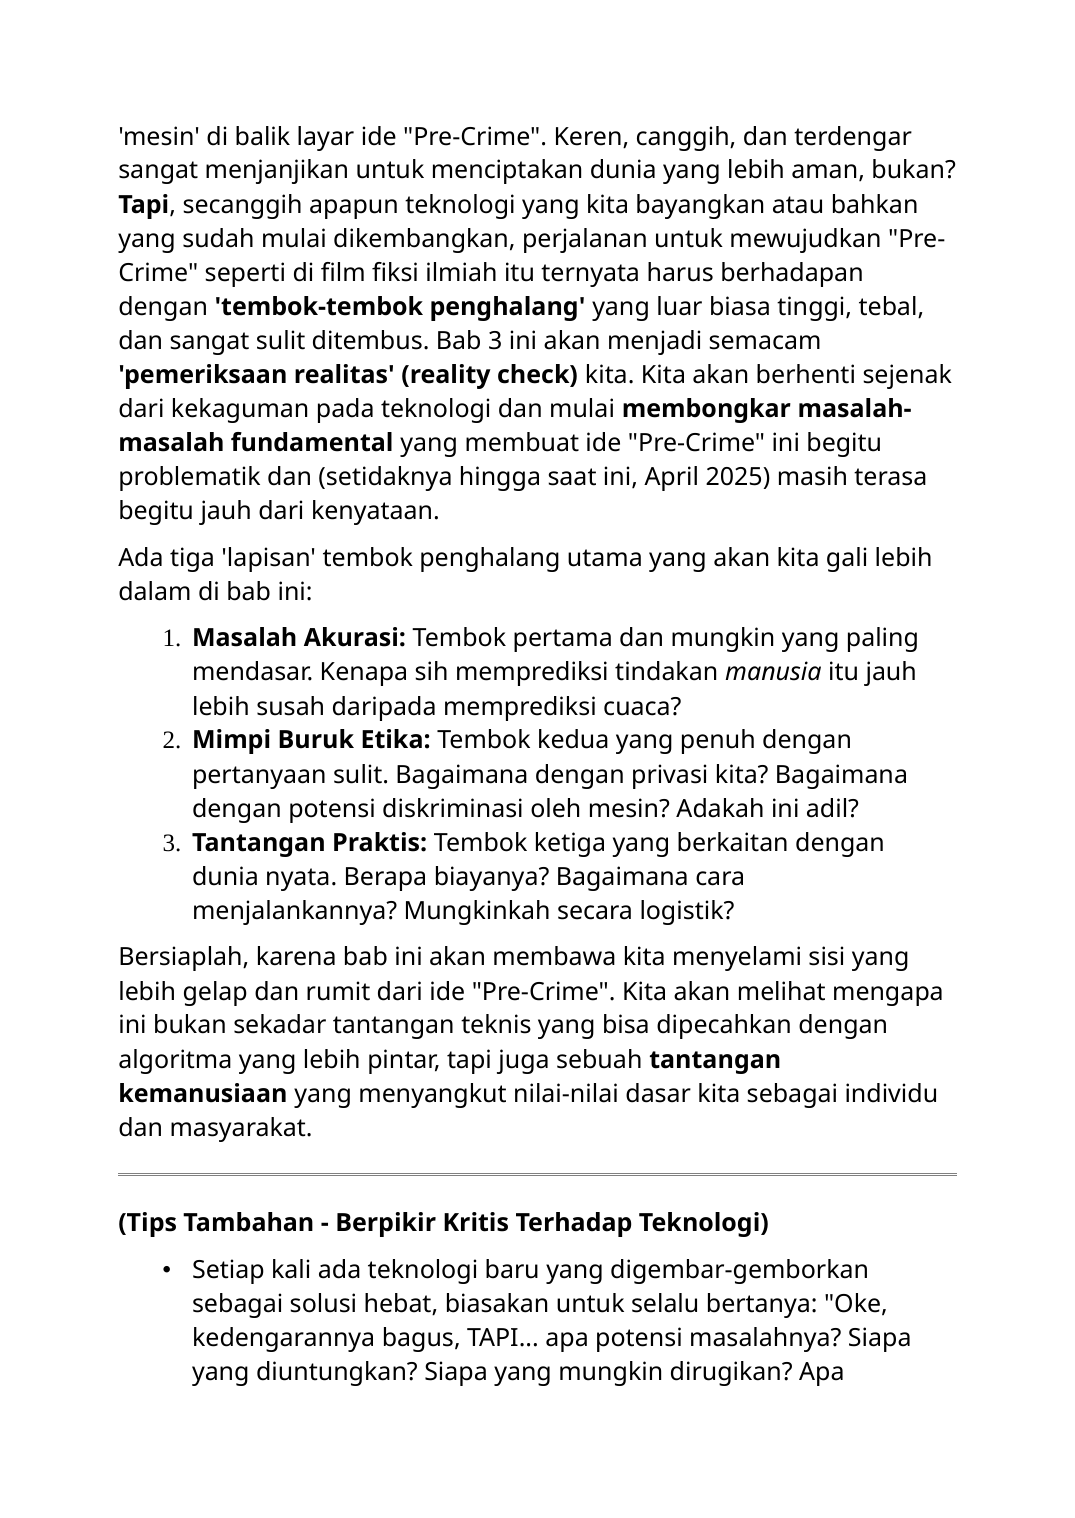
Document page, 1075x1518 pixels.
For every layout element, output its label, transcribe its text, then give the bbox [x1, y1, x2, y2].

text (Tips Tambahan - Berpikir Kritis Terhadap Teknologi) [118, 1205, 957, 1239]
list Setiap kali ada teknologi baru yang digembar-gemborkan sebagai solusi hebat, biasakan untuk selalu bertanya: "Oke, kedengarannya bagus, TAPI... apa potensi masalahnya? Siapa yang diuntungkan? Siapa yang mungkin dirugikan? Apa [162, 1251, 957, 1388]
list Mimpi Buruk Etika: Tembok kedua yang penuh dengan pertanyaan sulit. Bagaimana dengan privasi kita? Bagaimana dengan potensi diskriminasi oleh mesin? Adakah ini adil? [162, 722, 957, 824]
list Masalah Akurasi: Tembok pertama dan mungkin yang paling mendasar. Kenapa sih memprediksi tindakan manusia itu jauh lebih susah daripada memprediksi cuaca? [162, 620, 957, 722]
list Tantangan Praktis: Tembok ketiga yang berkaitan dengan dunia nyata. Berapa biayanya? Bagaimana cara menjalankannya? Mungkinkah secara logistik? [162, 824, 957, 927]
text 'mesin' di balik layar ide "Pre-Crime". Keren, canggih, dan terdengar sangat menjanjikan untuk menciptakan dunia yang lebih aman, bukan? Tapi, secanggih apapun teknologi yang kita bayangkan atau bahkan yang sudah mulai dikembangkan, perjalanan untuk mewujudkan "Pre-Crime" seperti di film fiksi ilmiah itu ternyata harus berhadapan dengan 'tembok-tembok penghalang' yang luar biasa tinggi, tebal, dan sangat sulit ditembus. Bab 3 ini akan menjadi semacam 'pemeriksaan realitas' (reality check) kita. Kita akan berhenti sejenak dari kekaguman pada teknologi dan mulai membongkar masalah-masalah fundamental yang membuat ide "Pre-Crime" ini begitu problematik dan (setidaknya hingga saat ini, April 2025) masih terasa begitu jauh dari kenyataan. [118, 118, 957, 527]
text Ada tiga 'lapisan' tembok penghalang utama yang akan kita gali lebih dalam di bab ini: [118, 539, 957, 607]
text Bersiaplah, karena bab ini akan membawa kita menyelami sisi yang lebih gelap dan rumit dari ide "Pre-Crime". Kita akan melihat mengapa ini bukan sekadar tantangan teknis yang bisa dipecahkan dengan algoritma yang lebih pintar, tapi juga sebuah tantangan kemanusiaan yang menyangkut nilai-nilai dasar kita sebagai individu dan masyarakat. [118, 939, 957, 1143]
